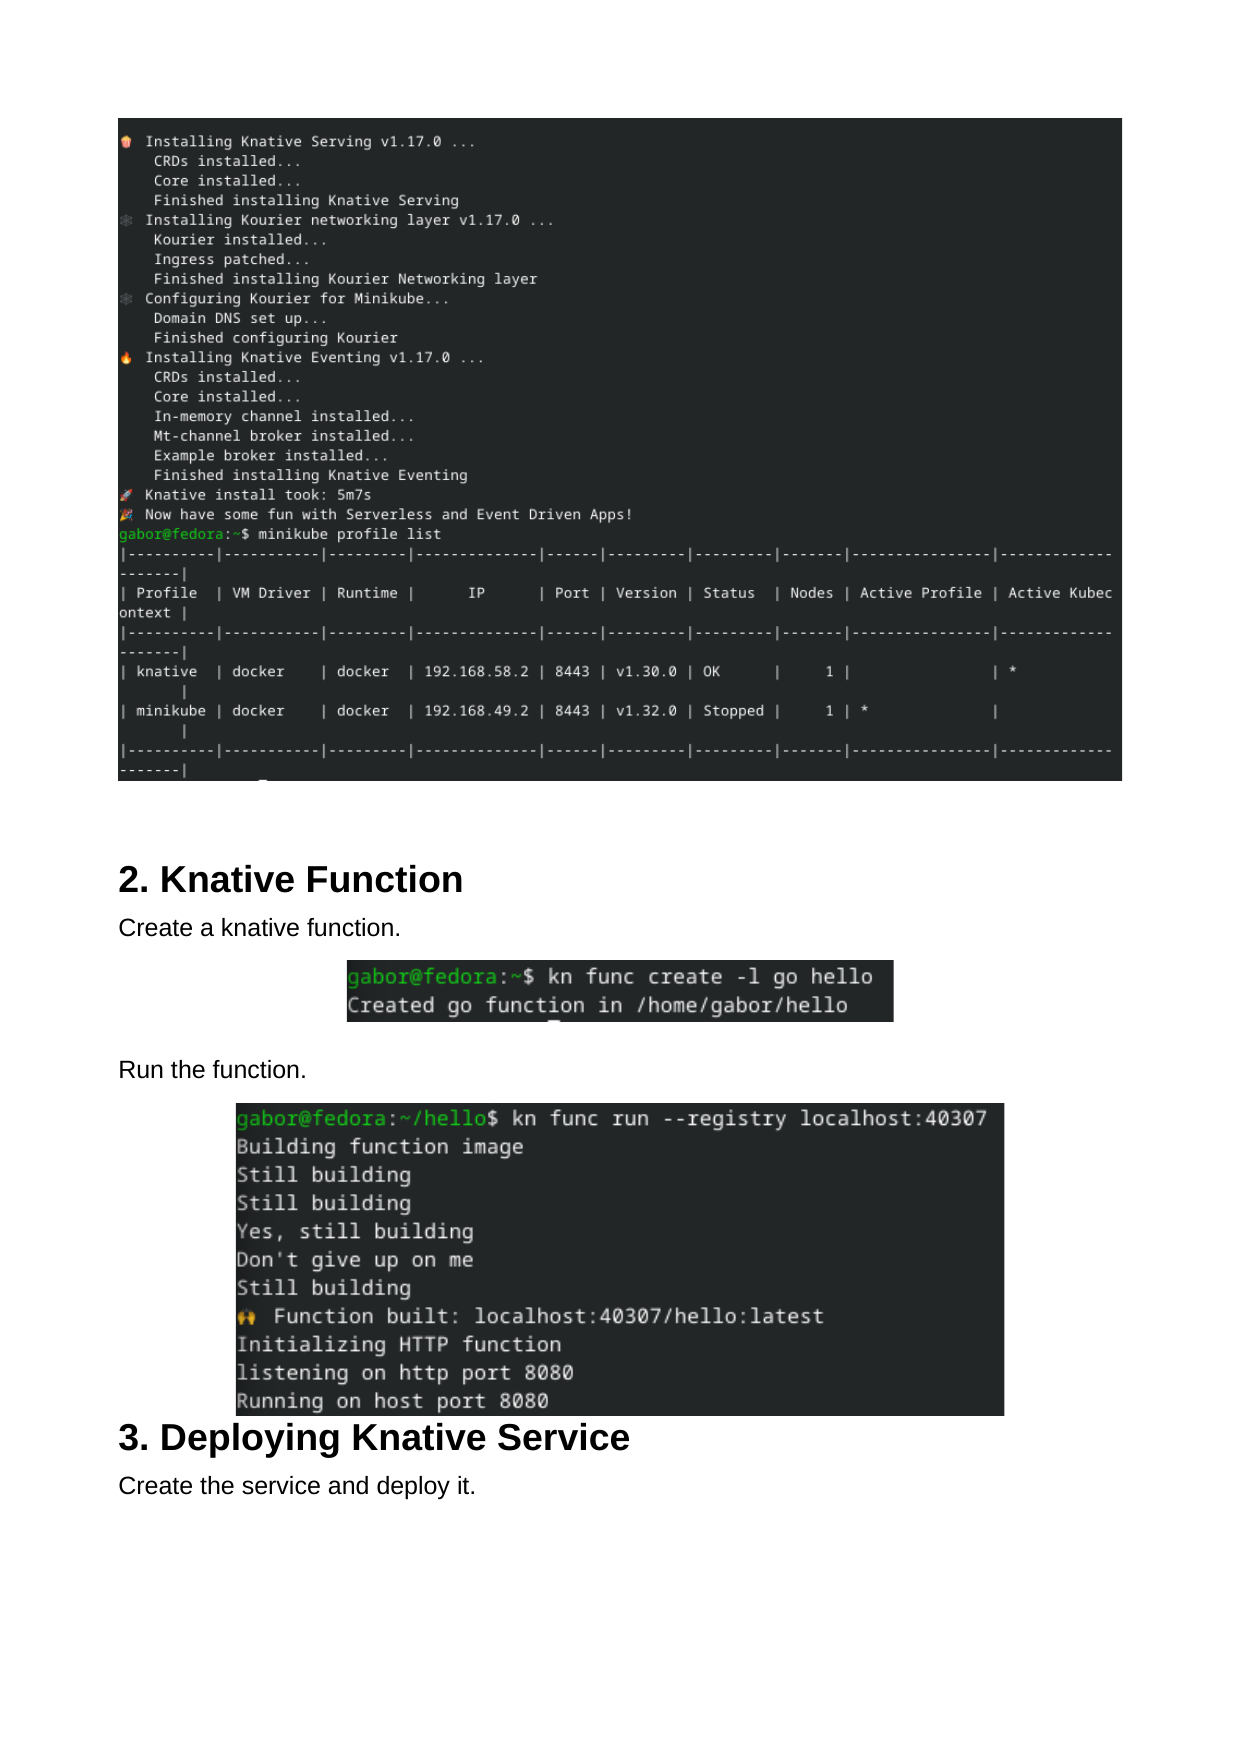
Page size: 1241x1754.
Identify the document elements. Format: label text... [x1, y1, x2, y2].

text Create a knative function. [118, 913, 1122, 941]
subtitle 2. Knative Function [118, 857, 1122, 900]
text Create the service and deploy it. [118, 1471, 1122, 1500]
picture [346, 960, 894, 1022]
picture [118, 118, 1123, 781]
text Run the function. [118, 1055, 1122, 1084]
picture [235, 1103, 1005, 1416]
subtitle 3. Deploying Knative Service [118, 1411, 1122, 1459]
